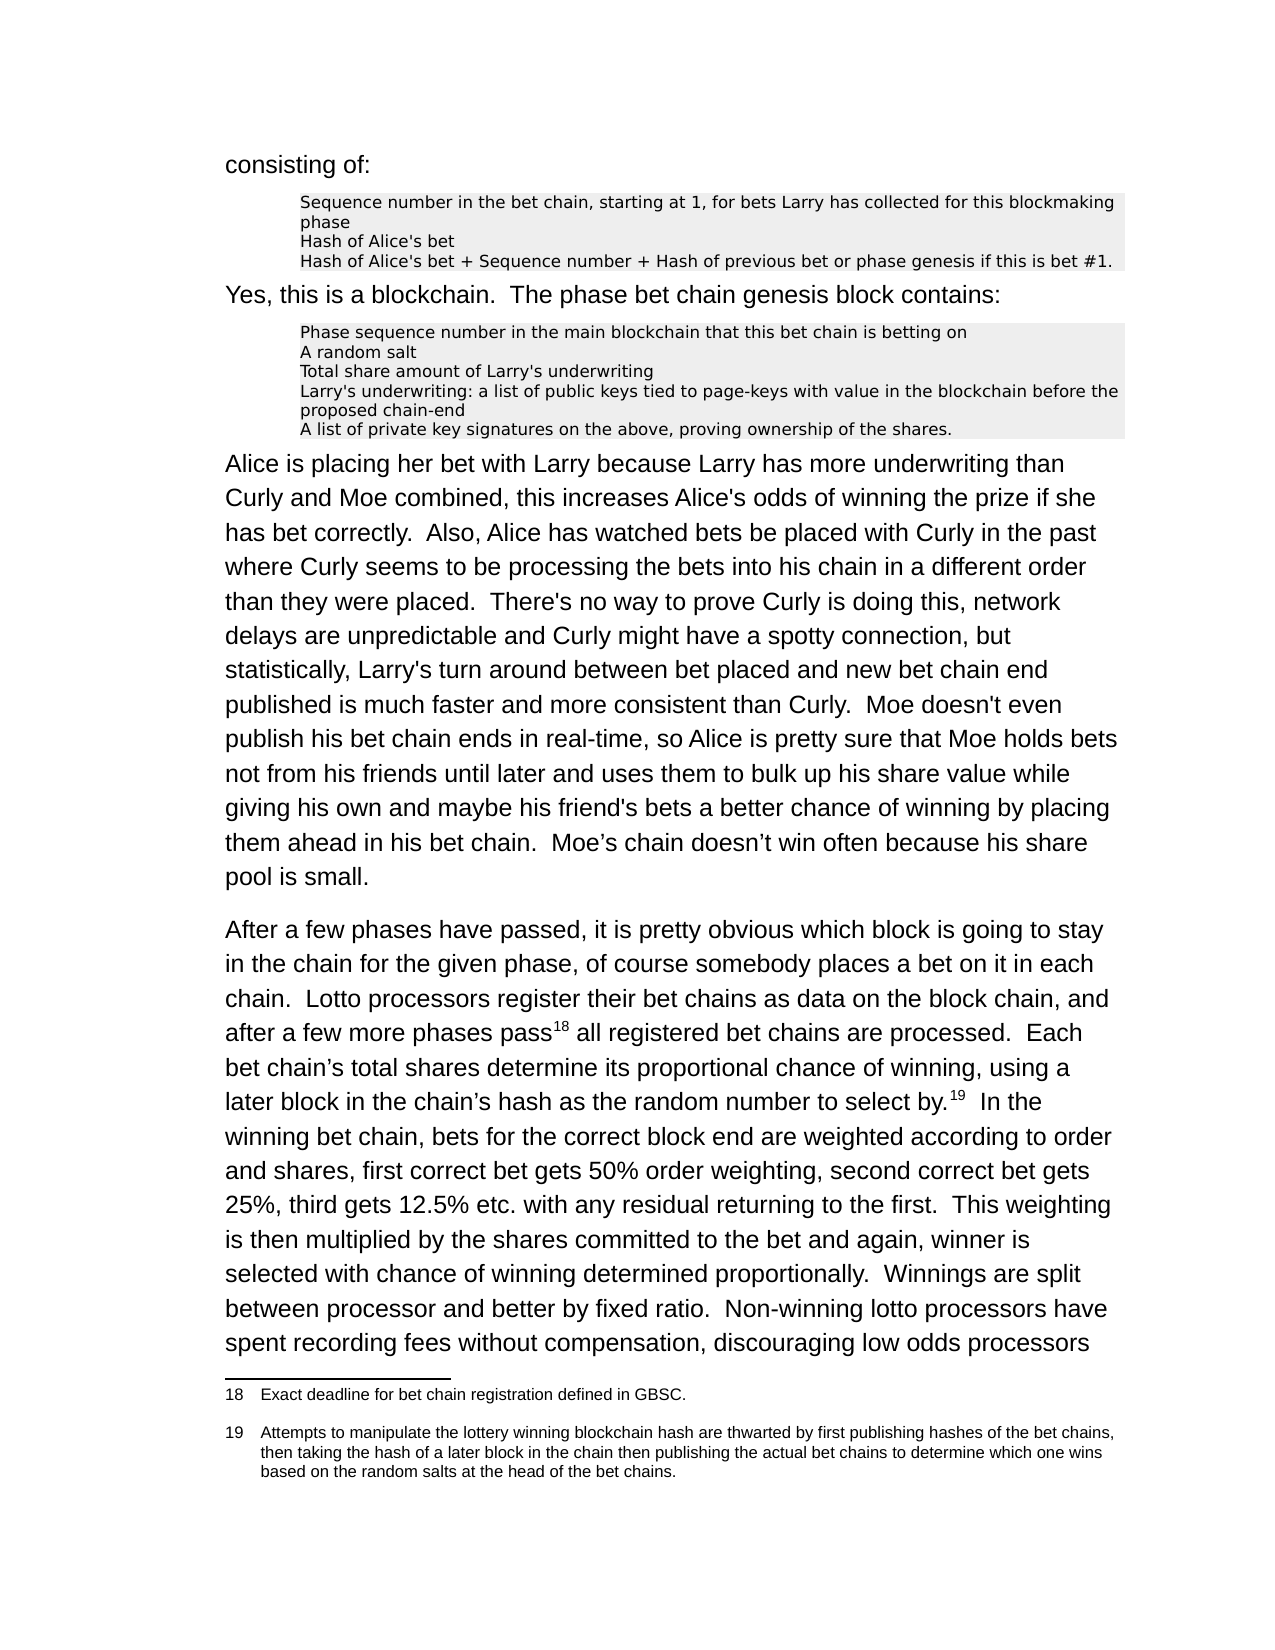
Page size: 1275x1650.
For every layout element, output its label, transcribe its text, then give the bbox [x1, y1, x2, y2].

text Hash of Alice's bet + Sequence number + Hash of previous bet or phase genesis if this is bet #1. [300, 252, 1125, 271]
text Total share amount of Larry's underwriting [300, 362, 1125, 381]
text Yes, this is a blockchain. The phase bet chain genesis block contains: [225, 280, 1125, 309]
text consisting of: [225, 150, 1125, 179]
text Hash of Alice's bet [300, 232, 1125, 252]
text Exact deadline for bet chain registration defined in GBSC. [225, 1385, 1125, 1404]
text Phase sequence number in the main blockchain that this bet chain is betting on [300, 323, 1125, 343]
text After a few phases have passed, it is pretty obvious which block is going to stay in the chain for the given phase, of course somebody places a bet on it in each chain. Lotto processors register their bet chains as data on the block chain, and after a few more phases pass all registered bet chains are processed. Each bet chain’s total shares determine its proportional chance of winning, using a later block in the chain’s hash as the random number to select by. In the winning bet chain, bets for the correct block end are weighted according to order and shares, first correct bet gets 50% order weighting, second correct bet gets 25%, third gets 12.5% etc. with any residual returning to the first. This weighting is then multiplied by the shares committed to the bet and again, winner is selected with chance of winning determined proportionally. Winnings are split between processor and better by fixed ratio. Non-winning lotto processors have spent recording fees without compensation, discouraging low odds processors [225, 915, 1125, 1357]
text Alice is placing her bet with Larry because Larry has more underwriting than Curly and Moe combined, this increases Alice's odds of winning the prize if she has bet correctly. Also, Alice has watched bets be placed with Curly in the past where Curly seems to be processing the bets into his chain in a different order than they were placed. There's no way to prove Curly is doing this, network delays are unpredictable and Curly might have a spotty connection, but statistically, Larry's turn around between bet placed and new bet chain end published is much faster and more consistent than Curly. Moe doesn't even publish his bet chain ends in real-time, so Alice is pretty sure that Moe holds bets not from his friends until later and uses them to bulk up his share value while giving his own and maybe his friend's bets a better chance of winning by placing them ahead in his bet chain. Moe’s chain doesn’t win often because his share pool is small. [225, 448, 1125, 891]
text Larry's underwriting: a list of public keys tied to page-keys with value in the blockchain before the proposed chain-end [300, 381, 1125, 420]
text Sequence number in the bet chain, starting at 1, for bets Larry has collected for this blockmaking phase [300, 193, 1125, 232]
text A list of private key signatures on the above, proving ownership of the shares. [300, 420, 1125, 439]
text A random salt [300, 343, 1125, 362]
text Attempts to manipulate the lottery winning blockchain hash are thwarted by first publishing hashes of the bet chains, then taking the hash of a later block in the chain then publishing the actual bet chains to determine which one wins based on the random salts at the head of the bet chains. [225, 1423, 1125, 1481]
